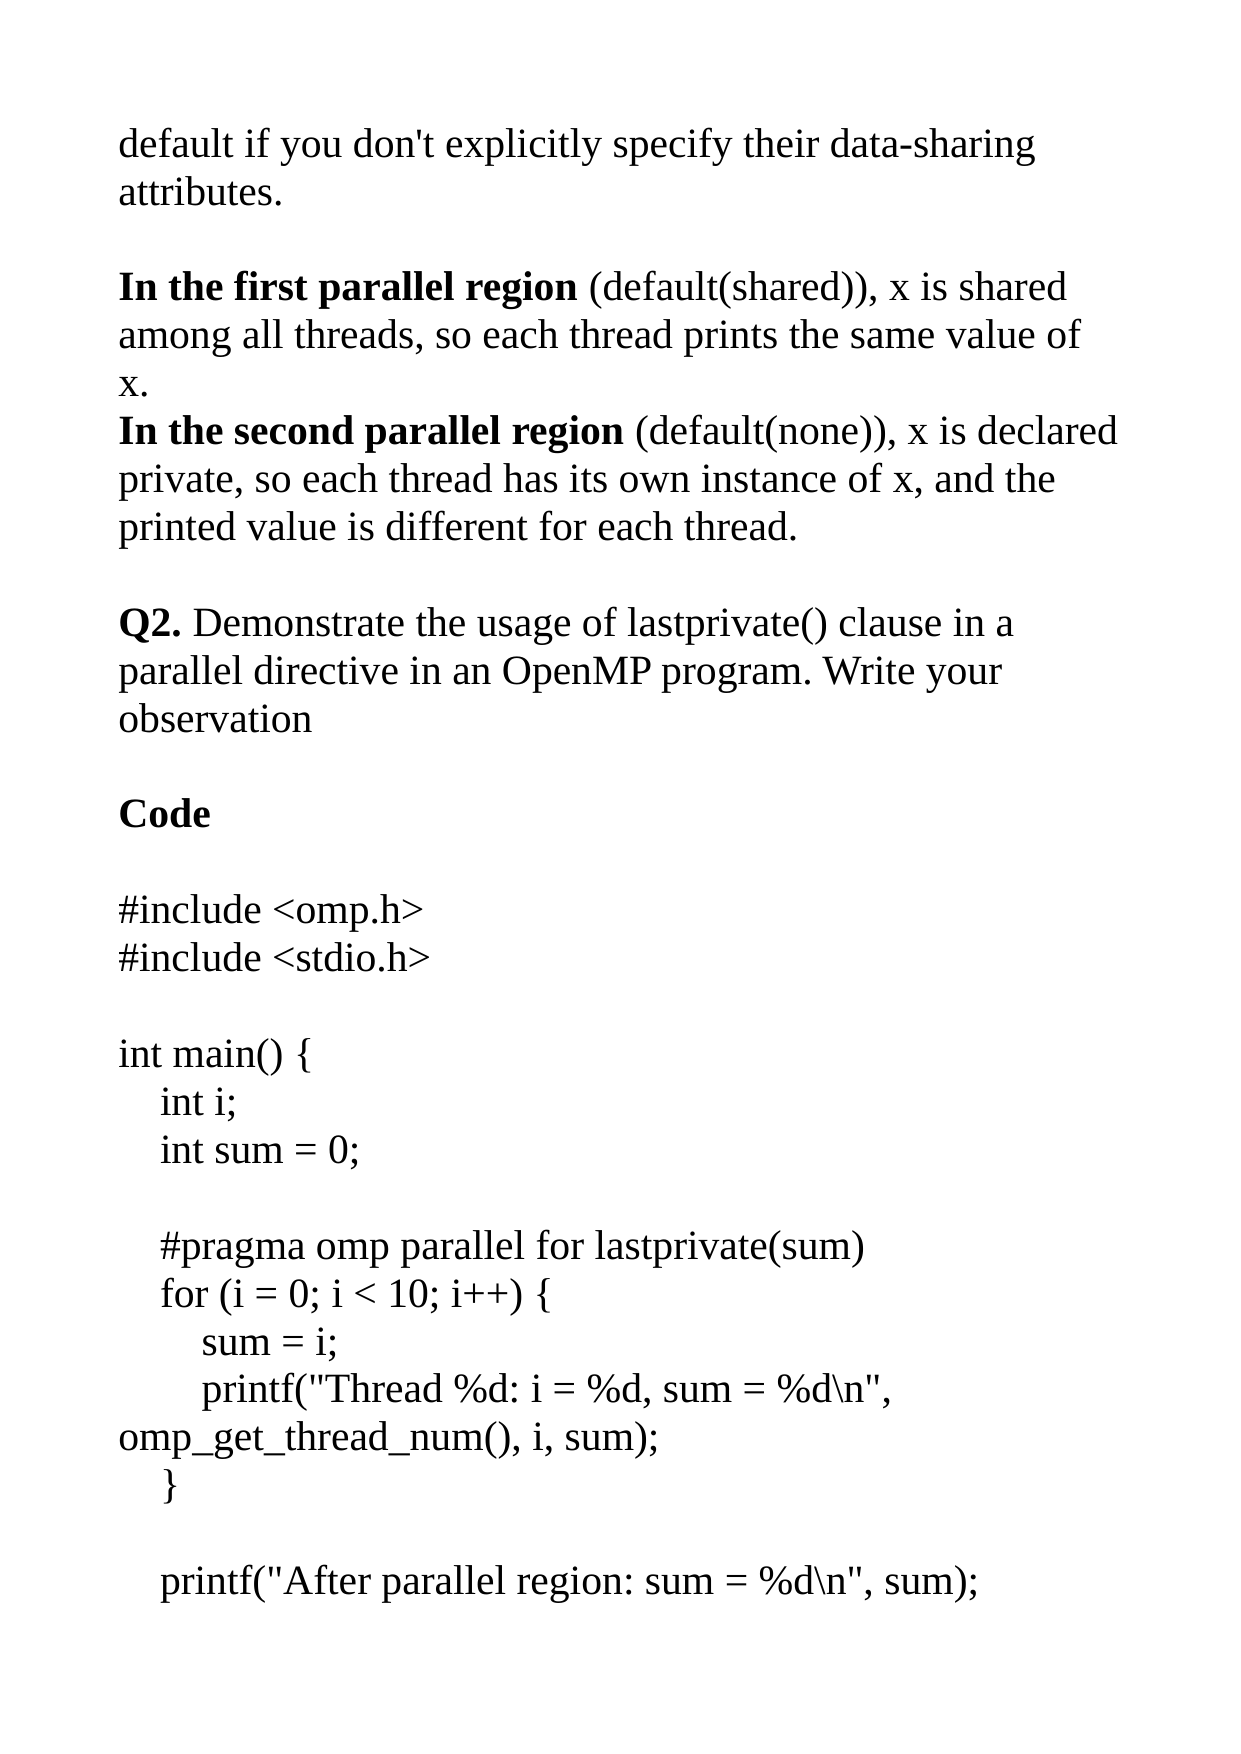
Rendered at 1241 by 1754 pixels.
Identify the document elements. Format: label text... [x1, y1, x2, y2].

text int main() { [118, 1028, 1122, 1076]
text #include <stdio.h> [118, 933, 1122, 981]
text Code [118, 789, 1122, 837]
text int i; [118, 1076, 1122, 1124]
text printf("Thread %d: i = %d, sum = %d\n", omp_get_thread_num(), i, sum); [118, 1364, 1122, 1460]
text #include <omp.h> [118, 885, 1122, 933]
text for (i = 0; i < 10; i++) { [118, 1268, 1122, 1316]
text Q2. Demonstrate the usage of lastprivate() clause in a parallel directive in an OpenMP program. Write your observation [118, 597, 1122, 741]
text In the second parallel region (default(none)), x is declared private, so each thread has its own instance of x, and the printed value is different for each thread. [118, 406, 1122, 549]
text printf("After parallel region: sum = %d\n", sum); [118, 1556, 1122, 1603]
text In the first parallel region (default(shared)), x is shared among all threads, so each thread prints the same value of x. [118, 262, 1122, 406]
text sum = i; [118, 1316, 1122, 1364]
text #pragma omp parallel for lastprivate(sum) [118, 1220, 1122, 1268]
text default if you don't explicitly specify their data-sharing attributes. [118, 118, 1122, 214]
text } [118, 1460, 1122, 1508]
text int sum = 0; [118, 1124, 1122, 1172]
